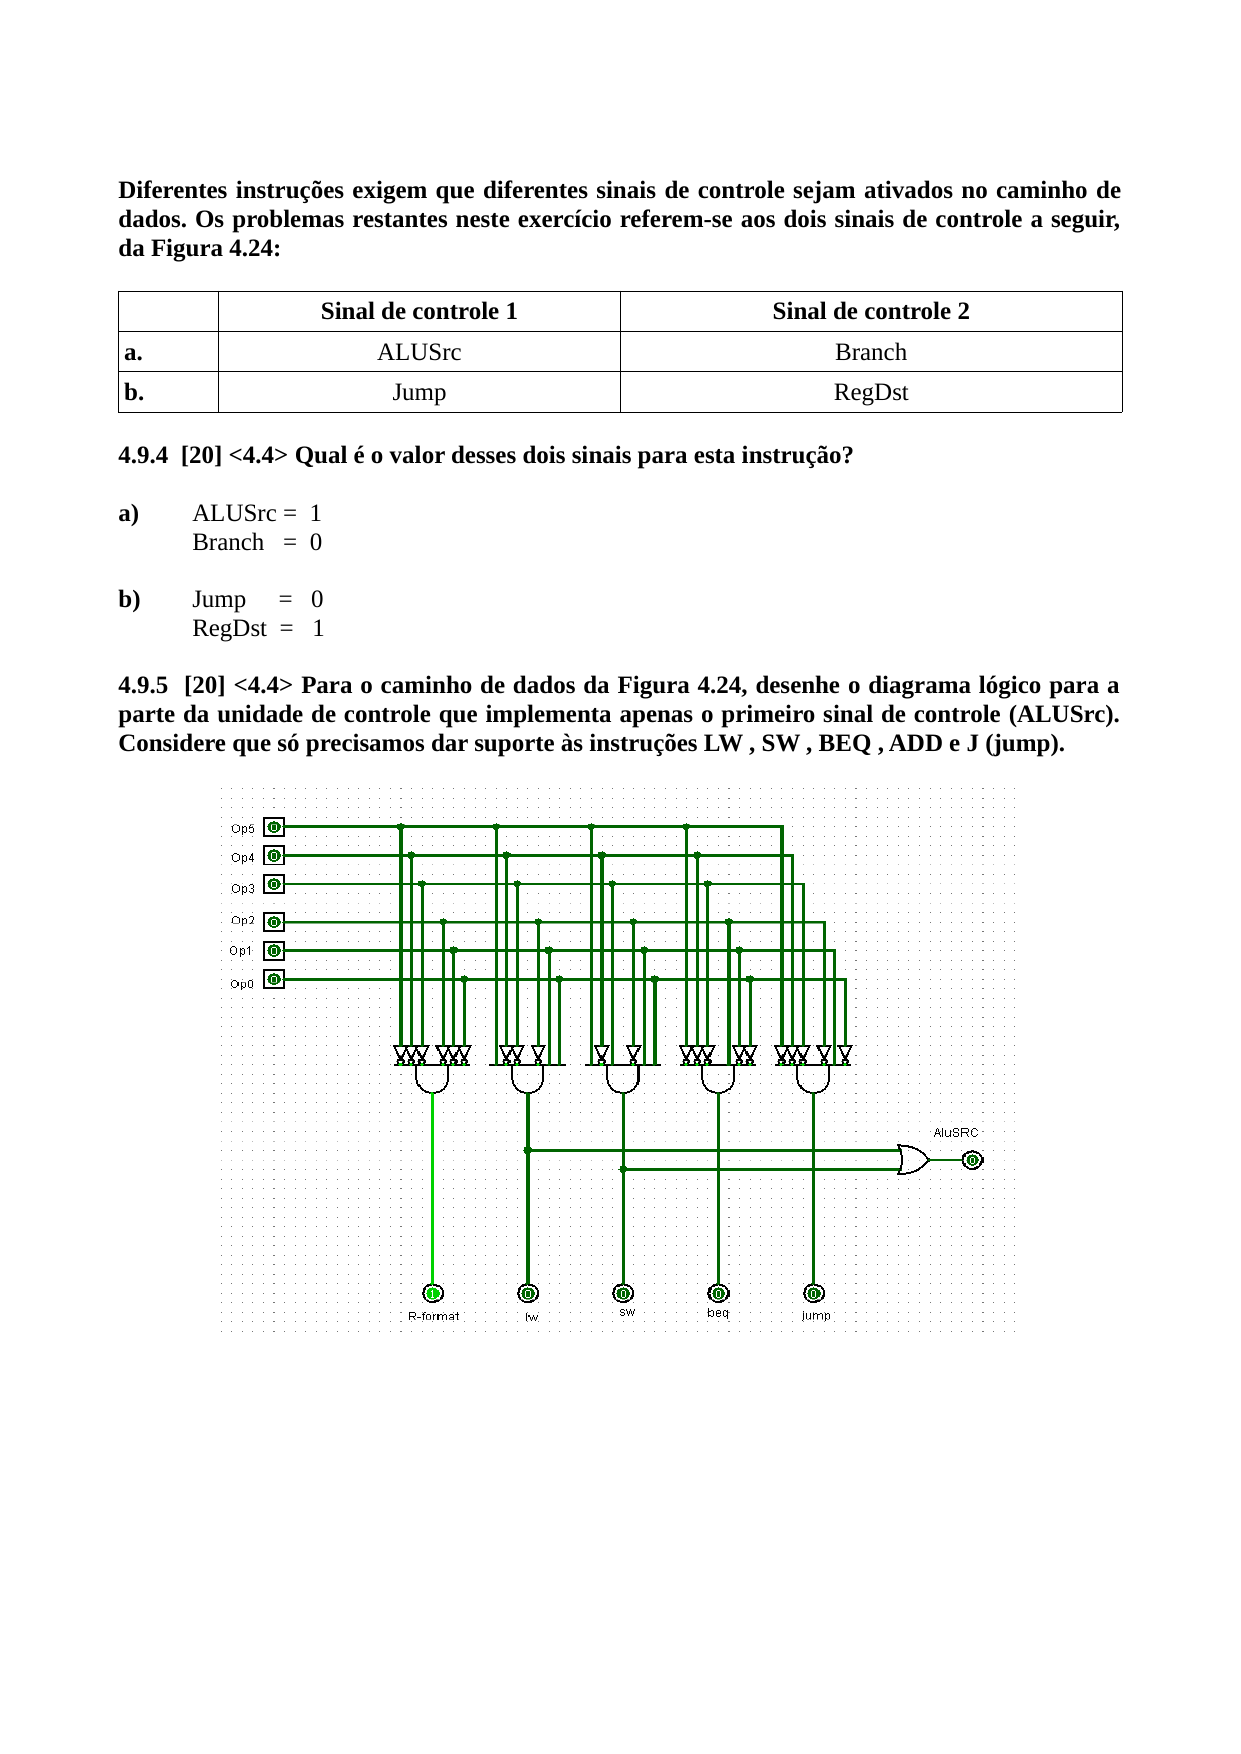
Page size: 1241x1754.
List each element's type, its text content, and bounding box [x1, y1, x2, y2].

table_header [119, 292, 218, 331]
text RegDst = 1 [118, 613, 1122, 642]
table_header Sinal de controle 1 [219, 292, 620, 331]
text a) ALUSrc = 1 [118, 498, 1122, 527]
text Branch = 0 [118, 527, 1122, 555]
text 4.9.5 [20] <4.4> Para o caminho de dados da Figura 4.24, desenhe o diagrama lógico para a parte da unidade de controle que implementa apenas o primeiro sinal de controle (ALUSrc). Considere que só precisamos dar suporte às instruções LW , SW , BEQ , ADD e J (jump). [118, 670, 1122, 757]
table_cell a. [119, 332, 218, 371]
table_cell ALUSrc [219, 332, 620, 371]
table_cell Branch [621, 332, 1122, 371]
text b) Jump = 0 [118, 584, 1122, 613]
picture [220, 785, 1020, 1339]
table_header Sinal de controle 2 [621, 292, 1122, 331]
text 4.9.4 [20] <4.4> Qual é o valor desses dois sinais para esta instrução? [118, 440, 1122, 469]
text Diferentes instruções exigem que diferentes sinais de controle sejam ativados no caminho de dados. Os problemas restantes neste exercício referem-se aos dois sinais de controle a seguir, da Figura 4.24: [118, 176, 1122, 262]
table_cell Jump [219, 372, 620, 412]
table_cell b. [119, 372, 218, 412]
table_cell RegDst [621, 372, 1122, 412]
